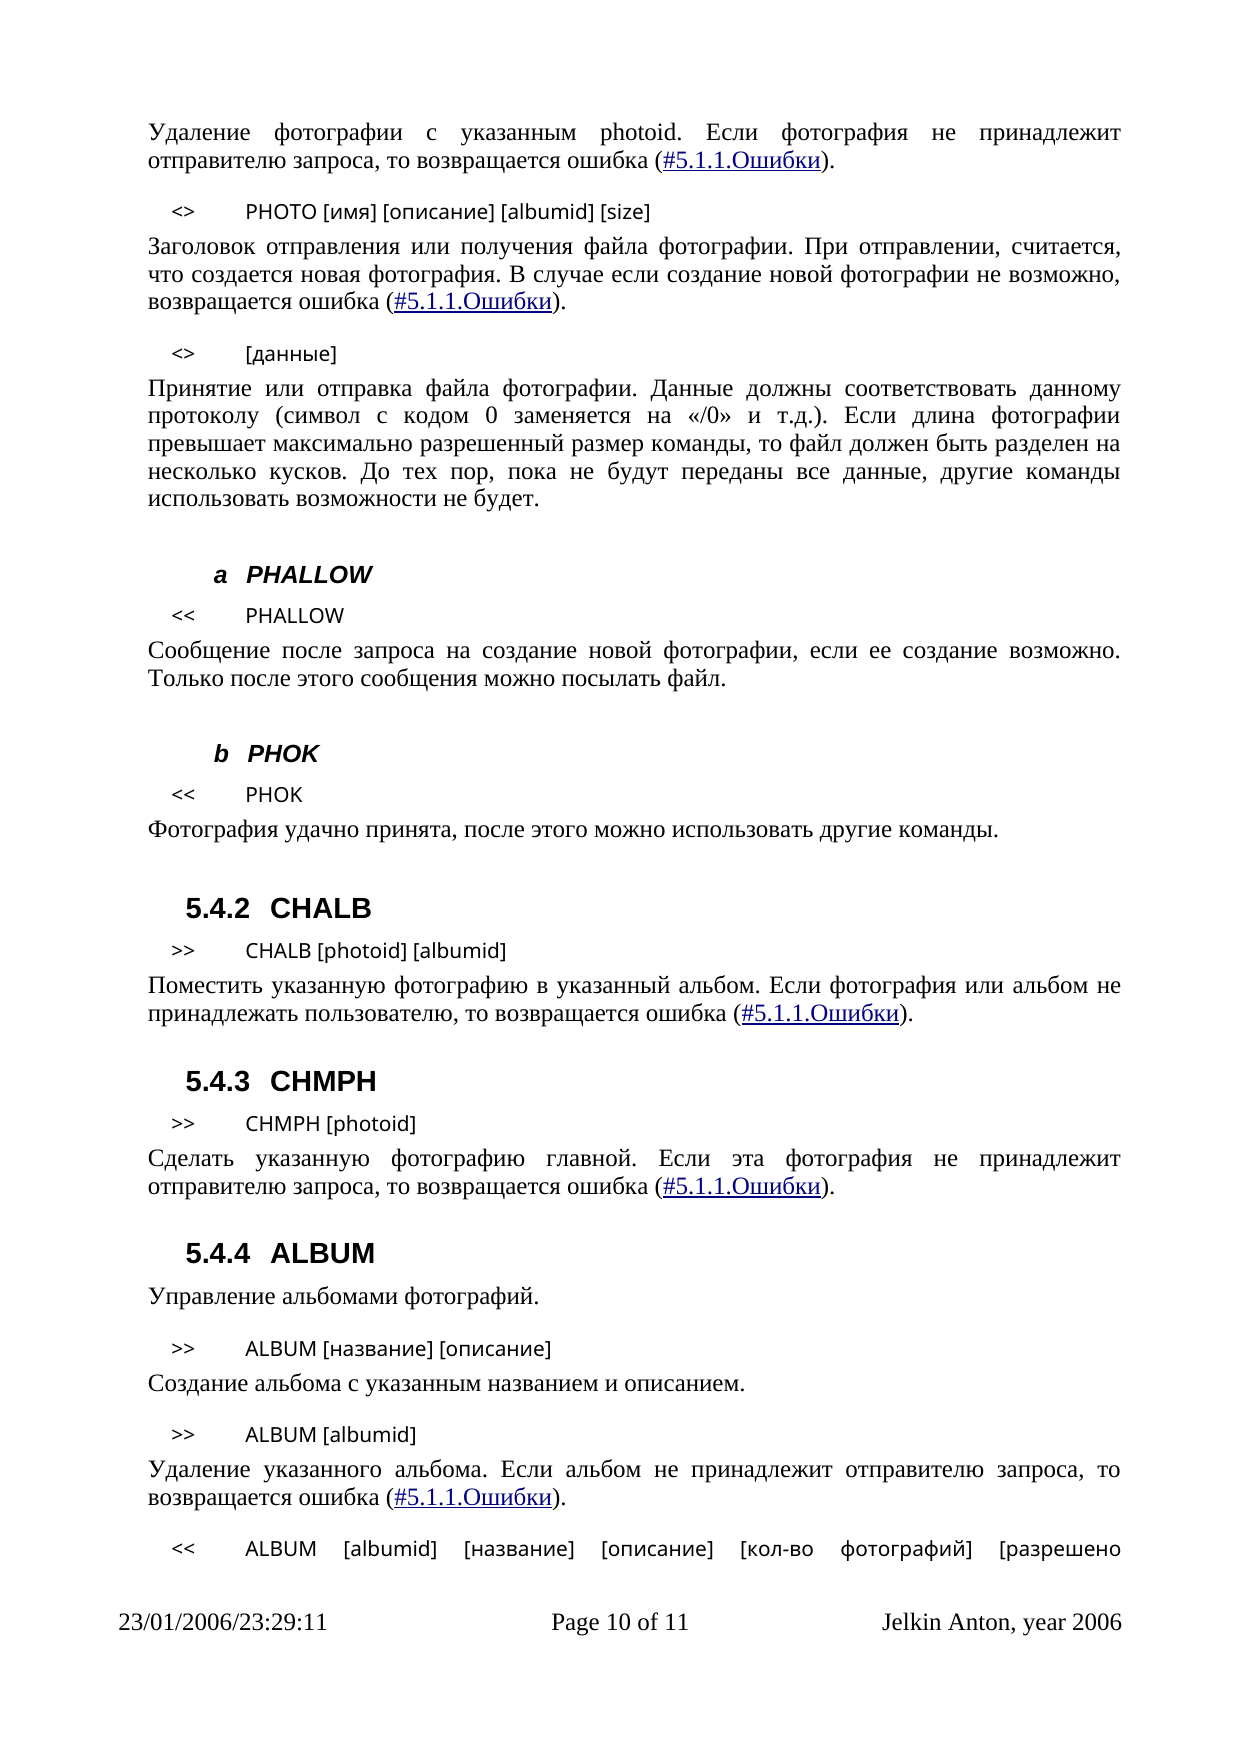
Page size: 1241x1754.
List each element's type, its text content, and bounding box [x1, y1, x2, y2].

subtitle PHALLOW [207, 561, 1122, 589]
text Удаление фотографии с указанным photoid. Если фотография не принадлежит отправителю запроса, то возвращается ошибка (#5.1.1.Ошибки). [148, 118, 1122, 173]
subtitle PHOK [207, 740, 1122, 768]
text >> ALBUM [albumid] [171, 1420, 1122, 1448]
text >> CHMPH [photoid] [171, 1109, 1122, 1138]
subtitle CHALB [177, 892, 1122, 924]
text << PHALLOW [171, 601, 1122, 629]
text Удаление указанного альбома. Если альбом не принадлежит отправителю запроса, то возвращается ошибка (#5.1.1.Ошибки). [148, 1455, 1122, 1510]
text >> CHALB [photoid] [albumid] [171, 937, 1122, 965]
text << ALBUM [albumid] [название] [описание] [кол-во фотографий] [разрешено [171, 1534, 1122, 1562]
text Сделать указанную фотографию главной. Если эта фотография не принадлежит отправителю запроса, то возвращается ошибка (#5.1.1.Ошибки). [148, 1144, 1122, 1200]
subtitle CHMPH [177, 1064, 1122, 1097]
text >> ALBUM [название] [описание] [171, 1334, 1122, 1362]
text Принятие или отправка файла фотографии. Данные должны соответствовать данному протоколу (символ с кодом 0 заменяется на «/0» и т.д.). Если длина фотографии превышает максимально разрешенный размер команды, то файл должен быть разделен на несколько кусков. До тех пор, пока не будут переданы все данные, другие команды использовать возможности не будет. [148, 374, 1122, 512]
text Поместить указанную фотографию в указанный альбом. Если фотография или альбом не принадлежать пользователю, то возвращается ошибка (#5.1.1.Ошибки). [148, 972, 1122, 1027]
text Фотография удачно принята, после этого можно использовать другие команды. [148, 815, 1122, 843]
text Заголовок отправления или получения файла фотографии. При отправлении, считается, что создается новая фотография. В случае если создание новой фотографии не возможно, возвращается ошибка (#5.1.1.Ошибки). [148, 232, 1122, 315]
text << PHOK [171, 780, 1122, 809]
text Создание альбома с указанным названием и описанием. [148, 1369, 1122, 1396]
subtitle ALBUM [177, 1237, 1122, 1270]
text <> PHOTO [имя] [описание] [albumid] [size] [171, 197, 1122, 226]
text <> [данные] [171, 339, 1122, 367]
text Сообщение после запроса на создание новой фотографии, если ее создание возможно. Только после этого сообщения можно посылать файл. [148, 636, 1122, 691]
text Управление альбомами фотографий. [148, 1282, 1122, 1310]
